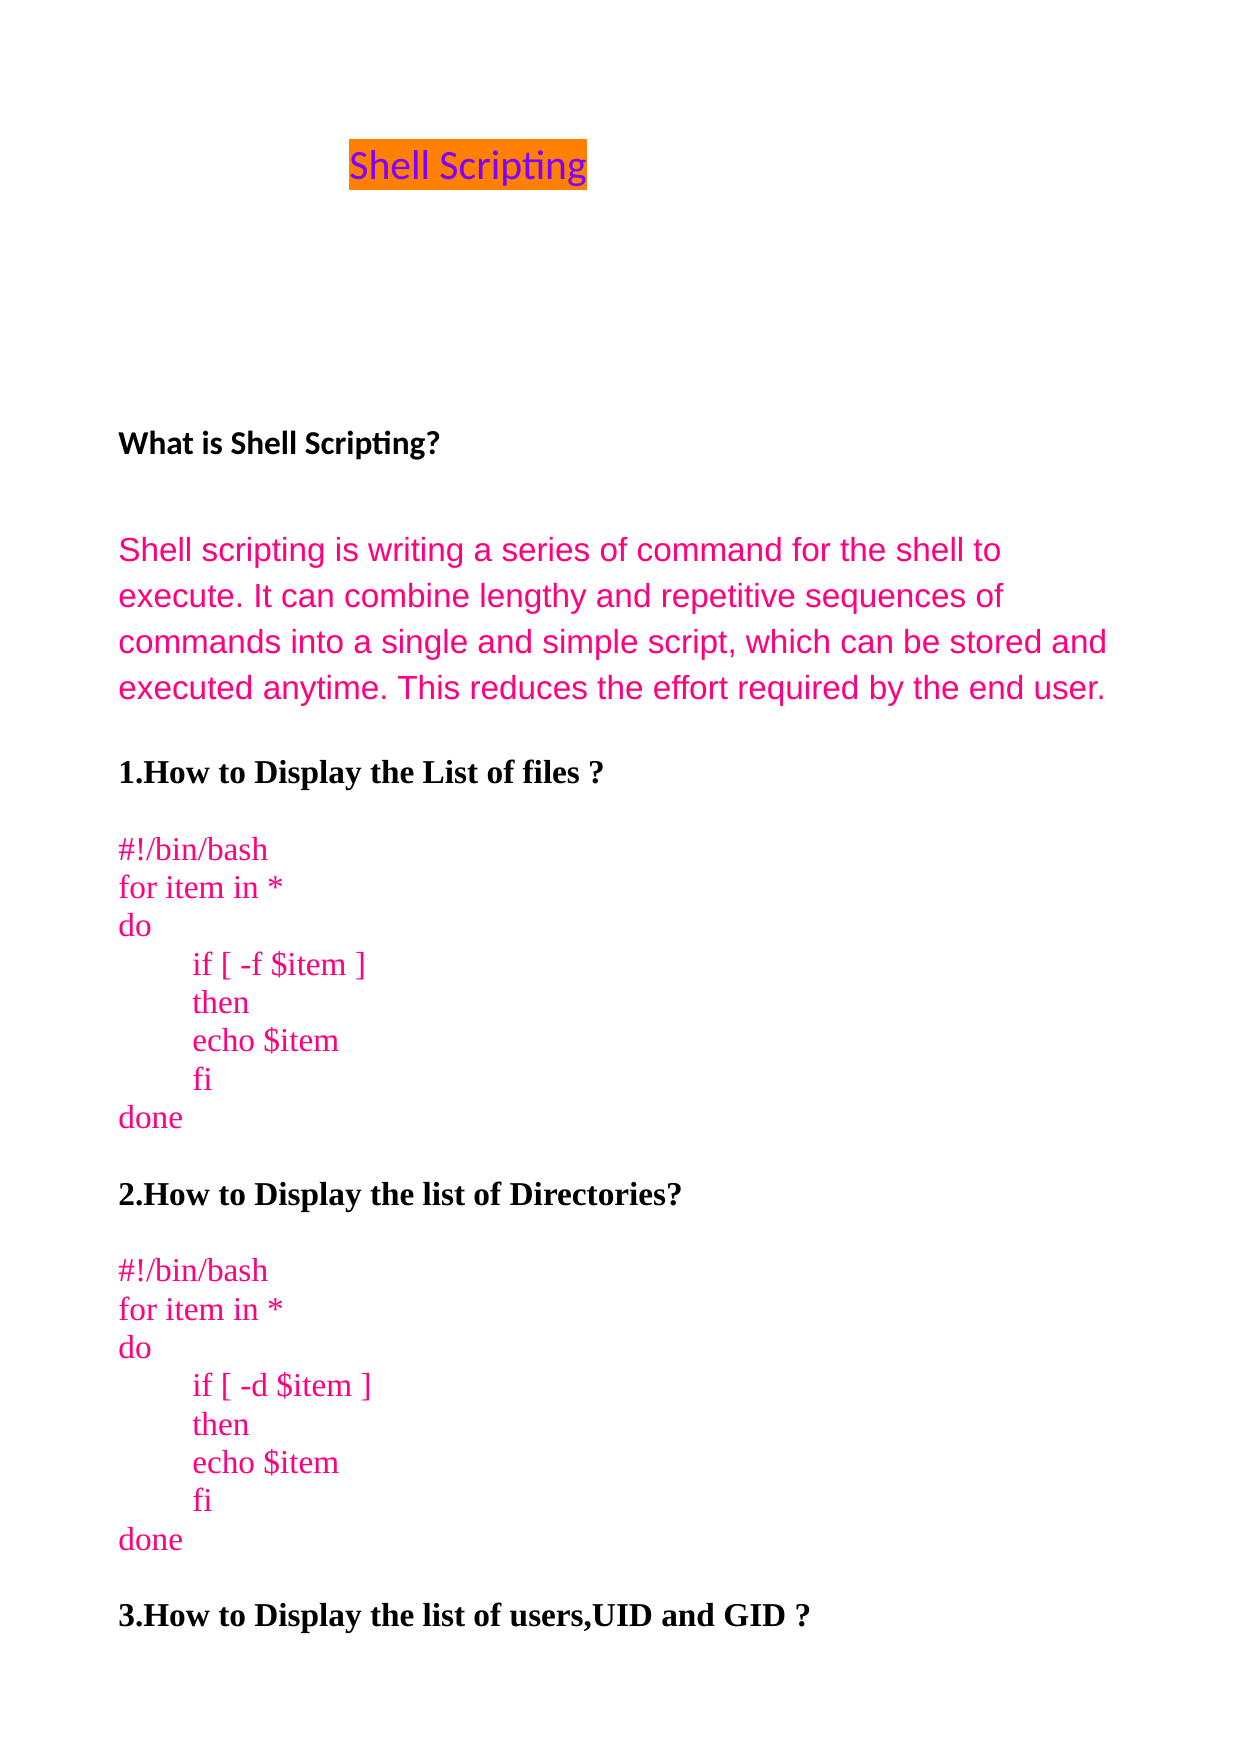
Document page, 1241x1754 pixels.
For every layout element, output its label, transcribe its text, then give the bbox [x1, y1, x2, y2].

text 3.How to Display the list of users,UID and GID ? [118, 1595, 1122, 1634]
text then [118, 1404, 1122, 1442]
text 2.How to Display the list of Directories? [118, 1174, 1122, 1212]
text do [118, 1327, 1122, 1365]
text do [118, 905, 1122, 944]
text done [118, 1519, 1122, 1557]
text echo $item [118, 1020, 1122, 1059]
text then [118, 982, 1122, 1020]
subtitle What is Shell Scripting? [118, 422, 1122, 463]
text Shell scripting is writing a series of command for the shell to execute. It can combine lengthy and repetitive sequences of commands into a single and simple script, which can be stored and executed anytime. This reduces the effort required by the end user. [118, 529, 1122, 706]
text fi [118, 1059, 1122, 1097]
text for item in * [118, 867, 1122, 905]
text if [ -d $item ] [118, 1365, 1122, 1404]
text done [118, 1097, 1122, 1135]
text echo $item [118, 1442, 1122, 1480]
text fi [118, 1480, 1122, 1519]
subtitle Shell Scripting [118, 139, 1122, 190]
text for item in * [118, 1289, 1122, 1327]
text #!/bin/bash [118, 1250, 1122, 1289]
text #!/bin/bash [118, 829, 1122, 867]
text 1.How to Display the List of files ? [118, 752, 1122, 790]
text if [ -f $item ] [118, 944, 1122, 982]
